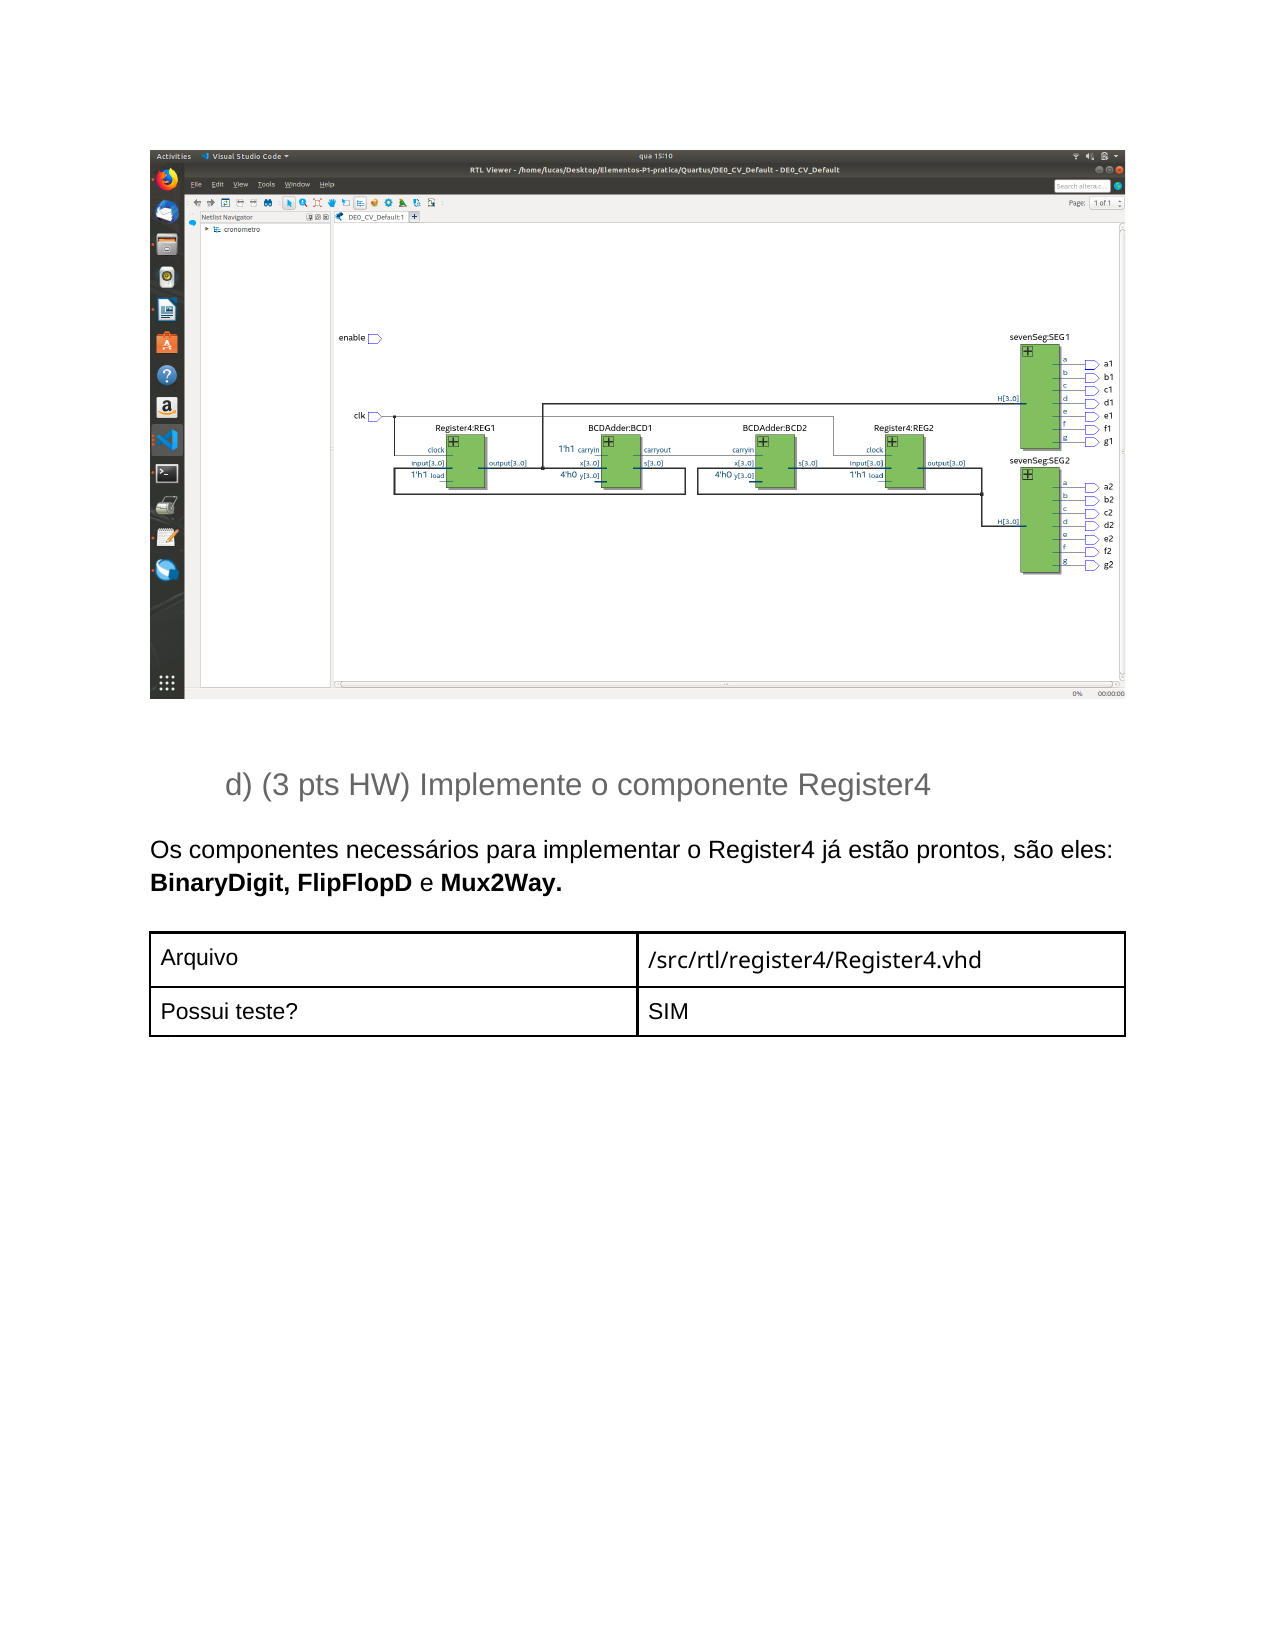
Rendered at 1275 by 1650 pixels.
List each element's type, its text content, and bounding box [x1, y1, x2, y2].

table_header Arquivo [151, 934, 636, 986]
table_cell SIM [639, 988, 1124, 1035]
picture [150, 150, 1125, 699]
subtitle d) (3 pts HW) Implemente o componente Register4 [150, 766, 1125, 802]
table_header /src/rtl/register4/Register4.vhd [639, 934, 1124, 986]
table_cell Possui teste? [151, 988, 636, 1035]
text Os componentes necessários para implementar o Register4 já estão prontos, são eles: BinaryDigit, FlipFlopD e Mux2Way. [150, 835, 1125, 897]
